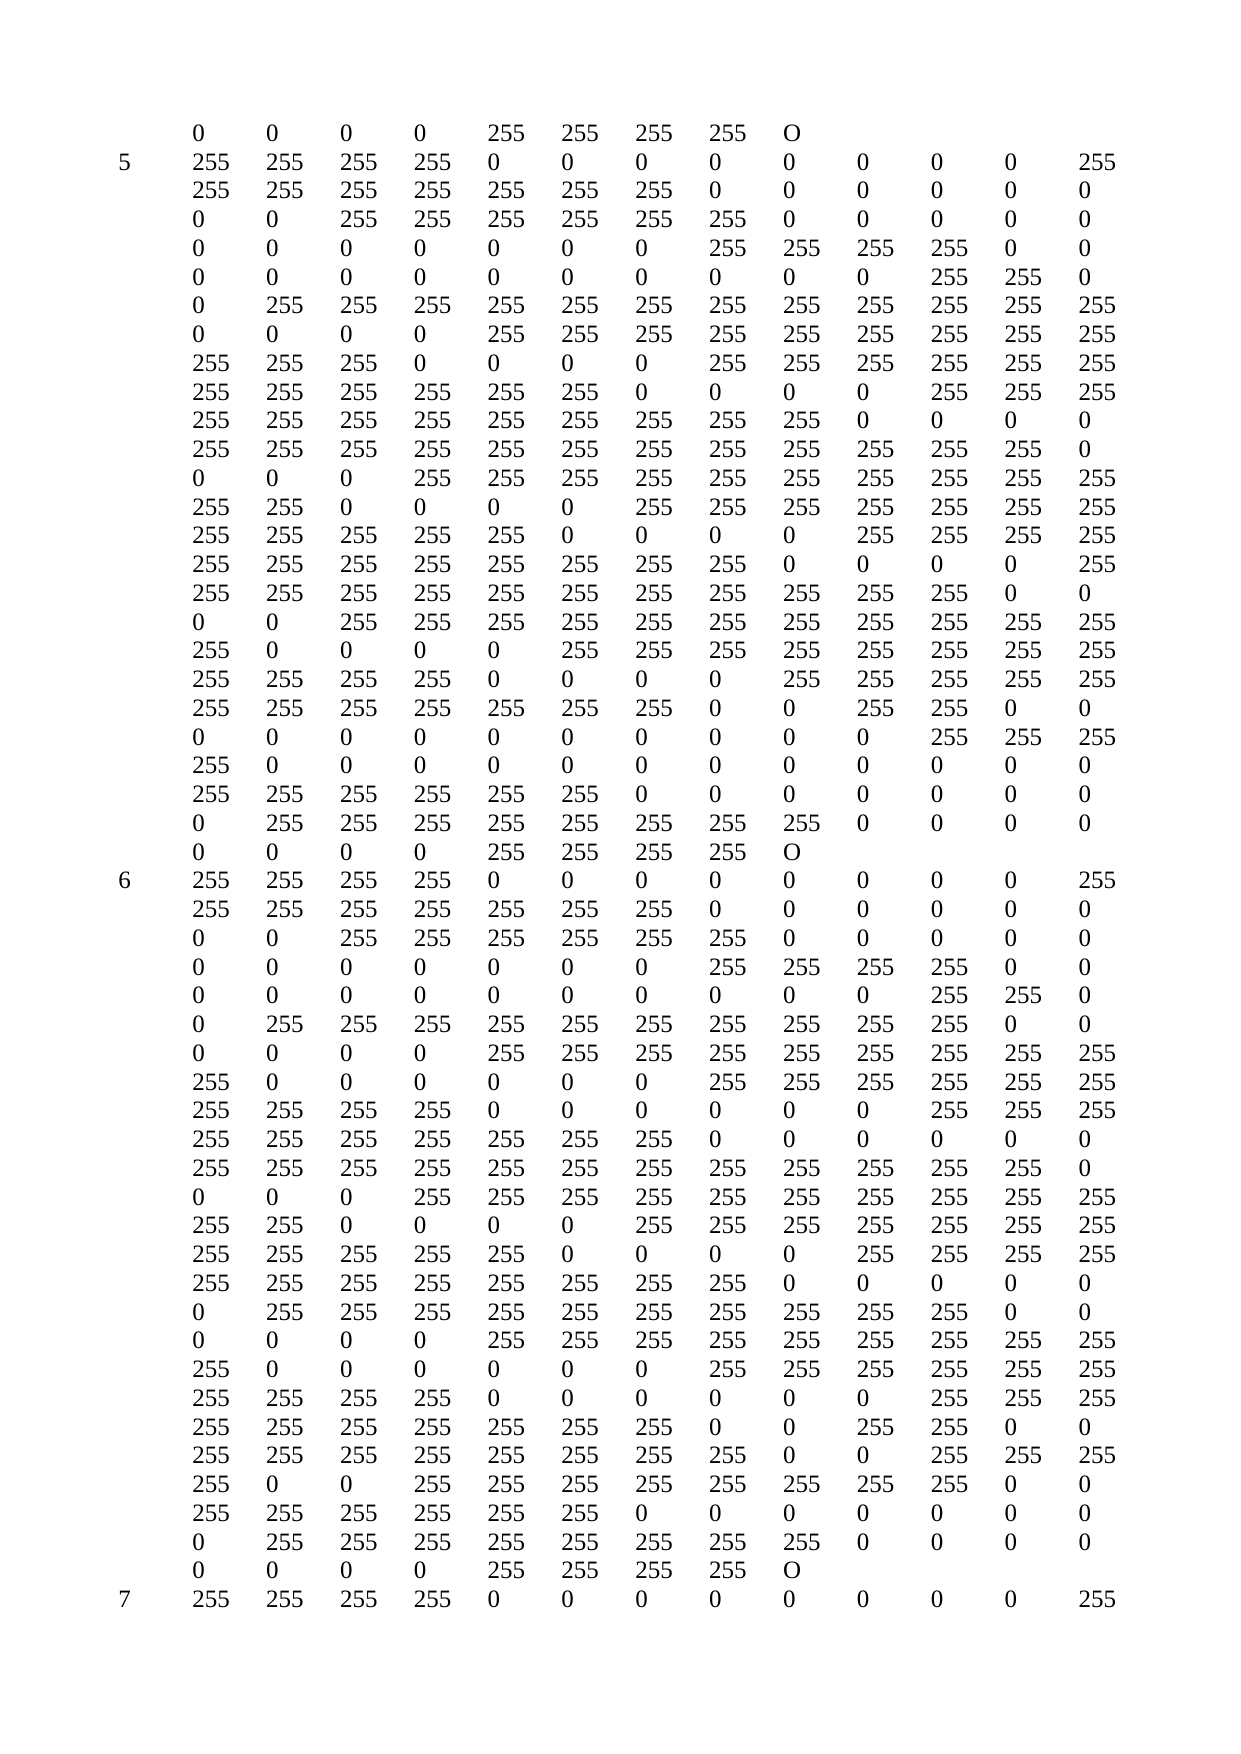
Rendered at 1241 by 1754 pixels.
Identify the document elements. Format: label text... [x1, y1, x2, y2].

text 0 0 0 0 255 255 255 255 O [118, 118, 1122, 147]
text 6 255 255 255 255 0 0 0 0 0 0 0 0 255 255 255 255 255 255 255 255 0 0 0 0 0 0 0 0 255 255 255 255 255 255 0 0 0 0 0 0 0 0 0 0 0 0 255 255 255 255 0 0 0 0 0 0 0 0 0 0 0 0 255 255 0 0 255 255 255 255 255 255 255 255 255 255 0 0 0 0 0 0 255 255 255 255 255 255 255 255 255 255 0 0 0 0 0 0 255 255 255 255 255 255 255 255 255 255 0 0 0 0 0 0 255 255 255 255 255 255 255 255 255 255 0 0 0 0 0 0 255 255 255 255 255 255 255 255 255 255 255 255 0 0 0 0 255 255 255 255 255 255 255 255 255 255 255 255 0 0 0 0 255 255 255 255 255 255 255 255 255 255 255 255 0 0 0 0 255 255 255 255 255 255 255 255 255 255 255 255 0 0 0 0 0 0 255 255 255 255 255 255 255 255 255 255 0 0 0 0 0 0 255 255 255 255 255 255 255 255 255 255 0 0 0 0 0 0 255 255 255 255 255 255 255 255 255 255 0 0 0 0 0 0 255 255 255 255 255 255 255 255 255 255 0 0 255 255 0 0 255 255 255 255 255 255 255 255 0 0 255 255 255 255 0 0 255 255 255 255 255 255 255 255 0 0 255 255 255 255 255 255 0 0 0 0 0 0 0 0 255 255 255 255 255 255 255 255 0 0 0 0 0 0 0 0 255 255 255 255 O [118, 866, 1122, 1584]
text 5 255 255 255 255 0 0 0 0 0 0 0 0 255 255 255 255 255 255 255 255 0 0 0 0 0 0 0 0 255 255 255 255 255 255 0 0 0 0 0 0 0 0 0 0 0 0 255 255 255 255 0 0 0 0 0 0 0 0 0 0 0 0 255 255 0 0 255 255 255 255 255 255 255 255 255 255 255 255 0 0 0 0 255 255 255 255 255 255 255 255 255 255 255 255 0 0 0 0 255 255 255 255 255 255 255 255 255 255 255 255 0 0 0 0 255 255 255 255 255 255 255 255 255 255 255 255 0 0 0 0 255 255 255 255 255 255 255 255 255 255 255 255 0 0 0 0 255 255 255 255 255 255 255 255 255 255 255 255 0 0 0 0 255 255 255 255 255 255 255 255 255 255 255 255 0 0 0 0 255 255 255 255 255 255 255 255 255 255 255 255 0 0 0 0 255 255 255 255 255 255 255 255 255 255 255 255 0 0 0 0 255 255 255 255 255 255 255 255 255 255 255 255 0 0 0 0 255 255 255 255 255 255 255 255 255 255 255 255 0 0 0 0 255 255 255 255 255 255 255 255 255 255 255 255 0 0 255 255 0 0 0 0 0 0 0 0 0 0 0 0 255 255 255 255 0 0 0 0 0 0 0 0 0 0 0 0 255 255 255 255 255 255 0 0 0 0 0 0 0 0 255 255 255 255 255 255 255 255 0 0 0 0 0 0 0 0 255 255 255 255 O [118, 147, 1122, 866]
text 7 255 255 255 255 0 0 0 0 0 0 0 0 255 [118, 1584, 1122, 1613]
